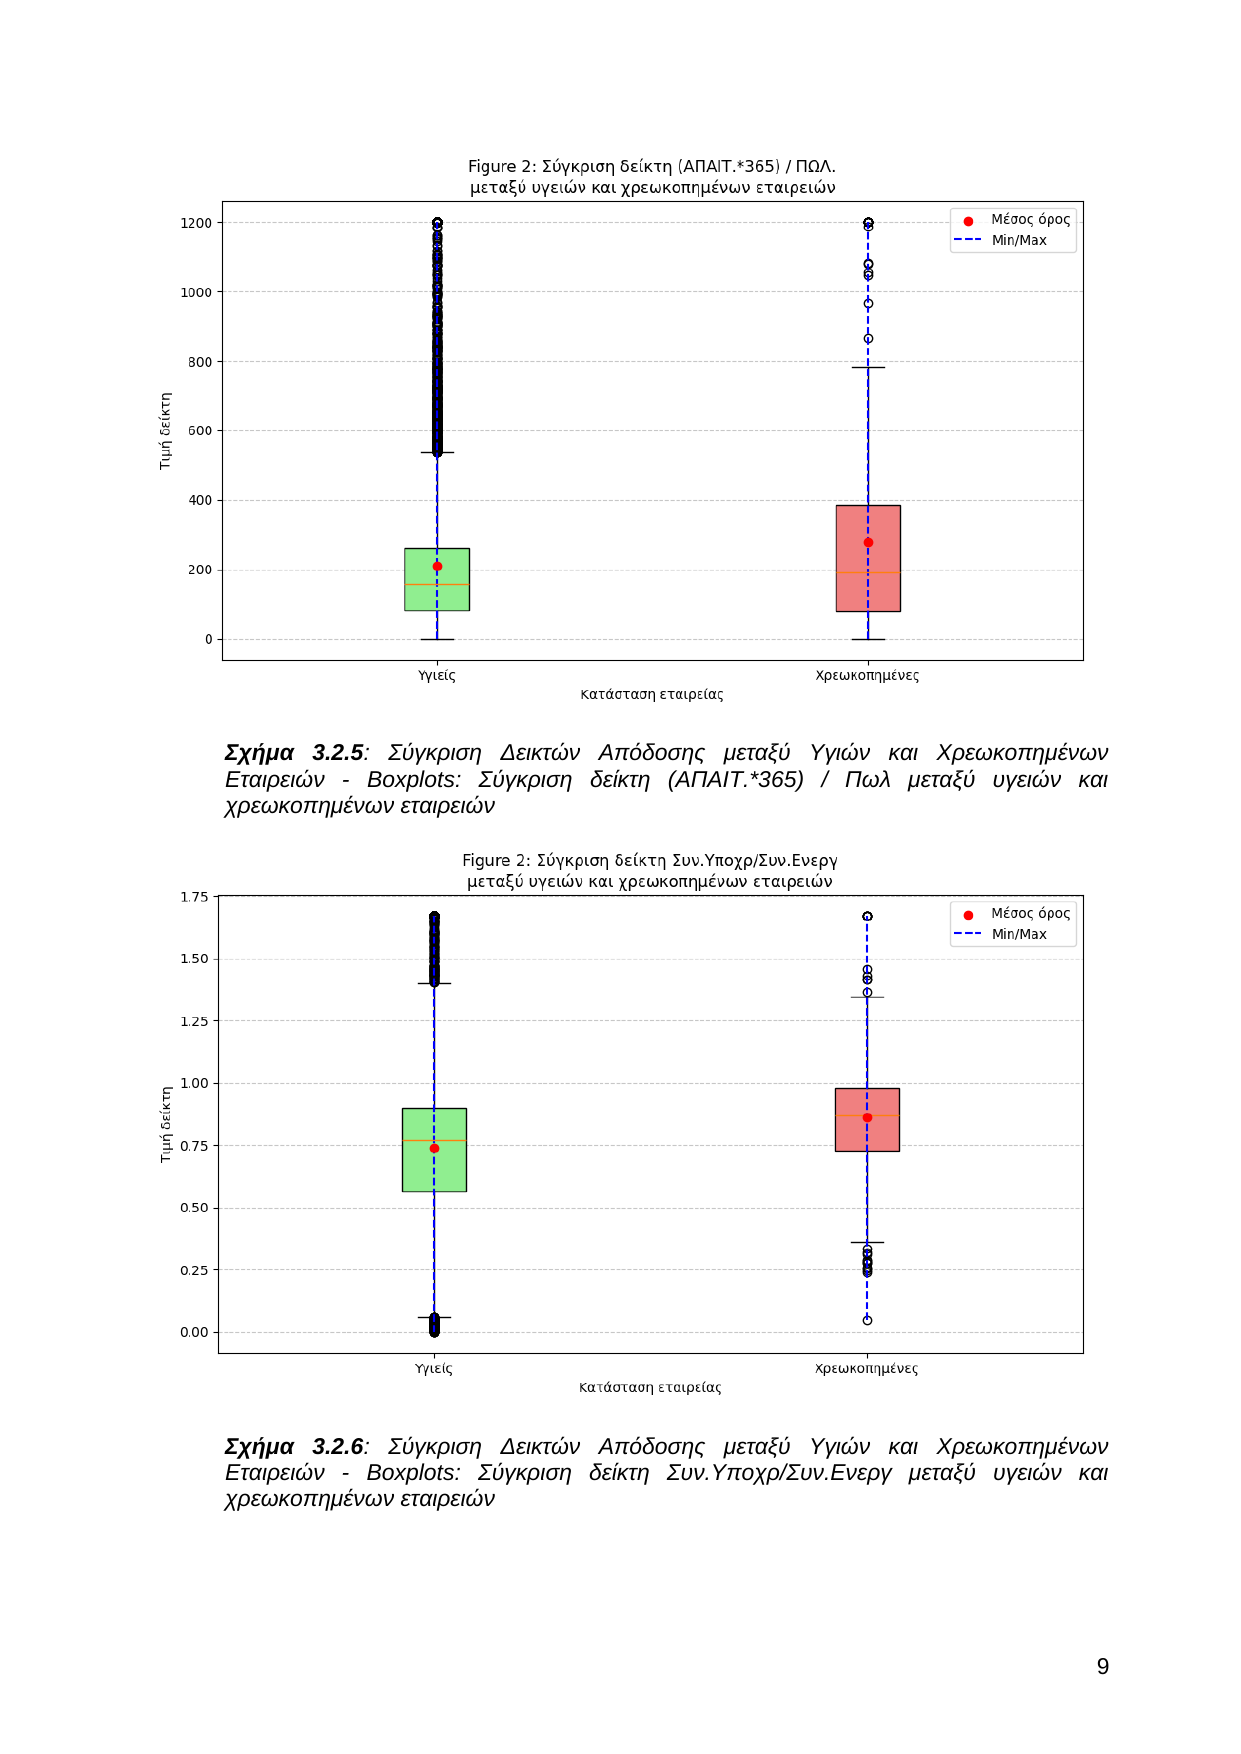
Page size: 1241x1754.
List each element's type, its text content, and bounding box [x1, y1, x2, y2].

picture [150, 150, 1091, 711]
text Σχήμα 3.2.5: Σύγκριση Δεικτών Απόδοσης μεταξύ Υγιών και Χρεωκοπημένων Εταιρειών - Boxplots: Σύγκριση δείκτη (ΑΠΑΙΤ.*365) / Πωλ μεταξύ υγειών και χρεωκοπημένων εταιρειών [225, 739, 1109, 818]
picture [150, 843, 1091, 1404]
text Σχήμα 3.2.6: Σύγκριση Δεικτών Απόδοσης μεταξύ Υγιών και Χρεωκοπημένων Εταιρειών - Boxplots: Σύγκριση δείκτη Συν.Υποχρ/Συν.Ενεργ μεταξύ υγειών και χρεωκοπημένων εταιρειών [225, 1433, 1109, 1512]
